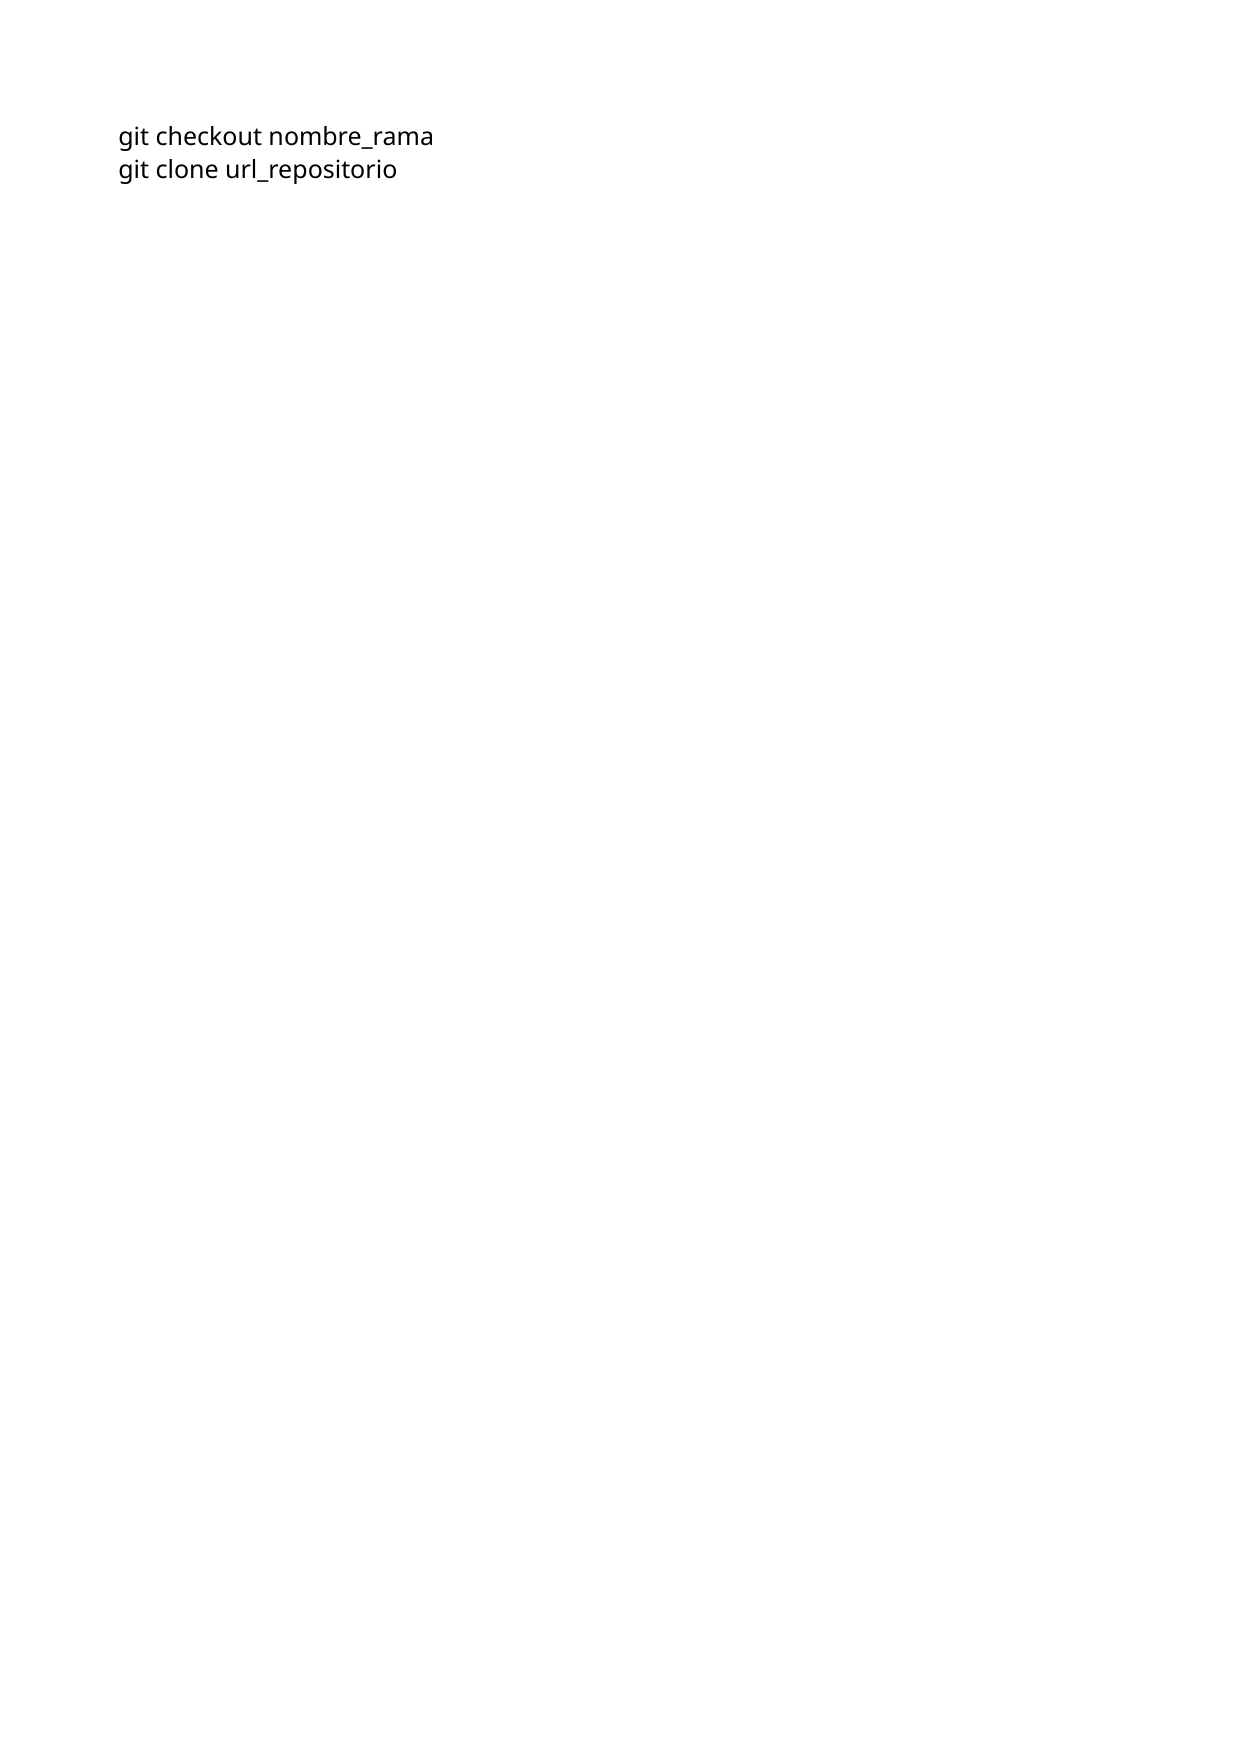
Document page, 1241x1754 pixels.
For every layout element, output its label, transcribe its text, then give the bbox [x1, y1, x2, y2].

text git checkout nombre_rama [118, 118, 1122, 152]
text git clone url_repositorio [118, 152, 1122, 186]
